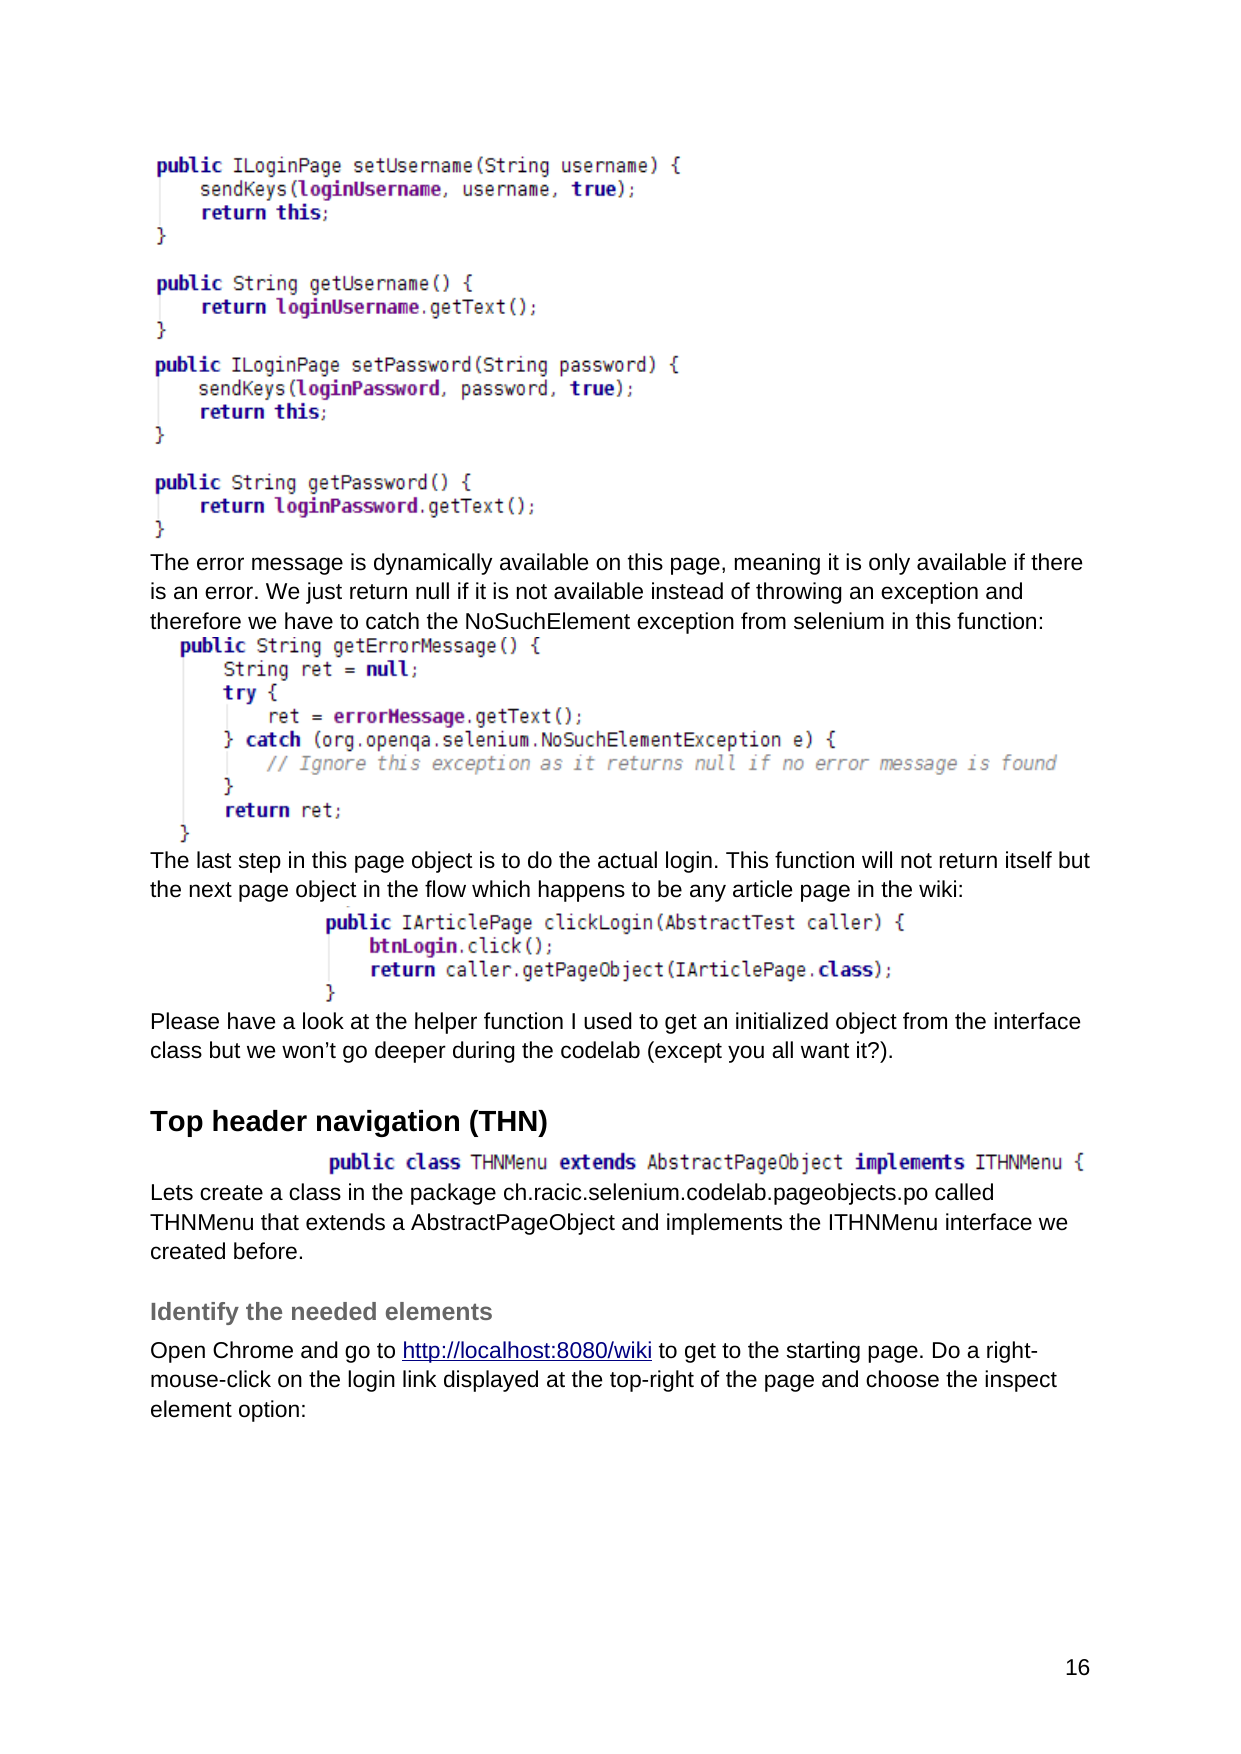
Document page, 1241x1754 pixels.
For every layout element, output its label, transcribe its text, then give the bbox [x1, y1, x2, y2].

picture [175, 637, 1065, 844]
text Please have a look at the helper function I used to get an initialized object from the interface class but we won’t go deeper during the codelab (except you all want it?). [150, 1009, 1090, 1064]
subtitle Top header navigation (THN) [150, 1105, 1090, 1138]
subtitle Identify the needed elements [150, 1297, 1090, 1325]
picture [150, 150, 683, 347]
picture [150, 350, 686, 546]
text Open Chrome and go to http://localhost:8080/wiki to get to the starting page. Do a right-mouse-click on the login link displayed at the top-right of the page and choose the inspect element option: [150, 1338, 1090, 1422]
text The last step in this page object is to do the actual login. This function will not return itself but the next page object in the flow which happens to be any article page in the wiki: [150, 848, 1090, 903]
picture [324, 1150, 1091, 1176]
picture [319, 906, 921, 1005]
text Lets create a class in the package ch.racic.selenium.codelab.pageobjects.po called THNMenu that extends a AbstractPageObject and implements the ITHNMenu interface we created before. [150, 1180, 1090, 1264]
text The error message is dynamically available on this page, meaning it is only available if there is an error. We just return null if it is not available instead of throwing an exception and therefore we have to catch the NoSuchElement exception from selenium in this function: [150, 550, 1090, 634]
